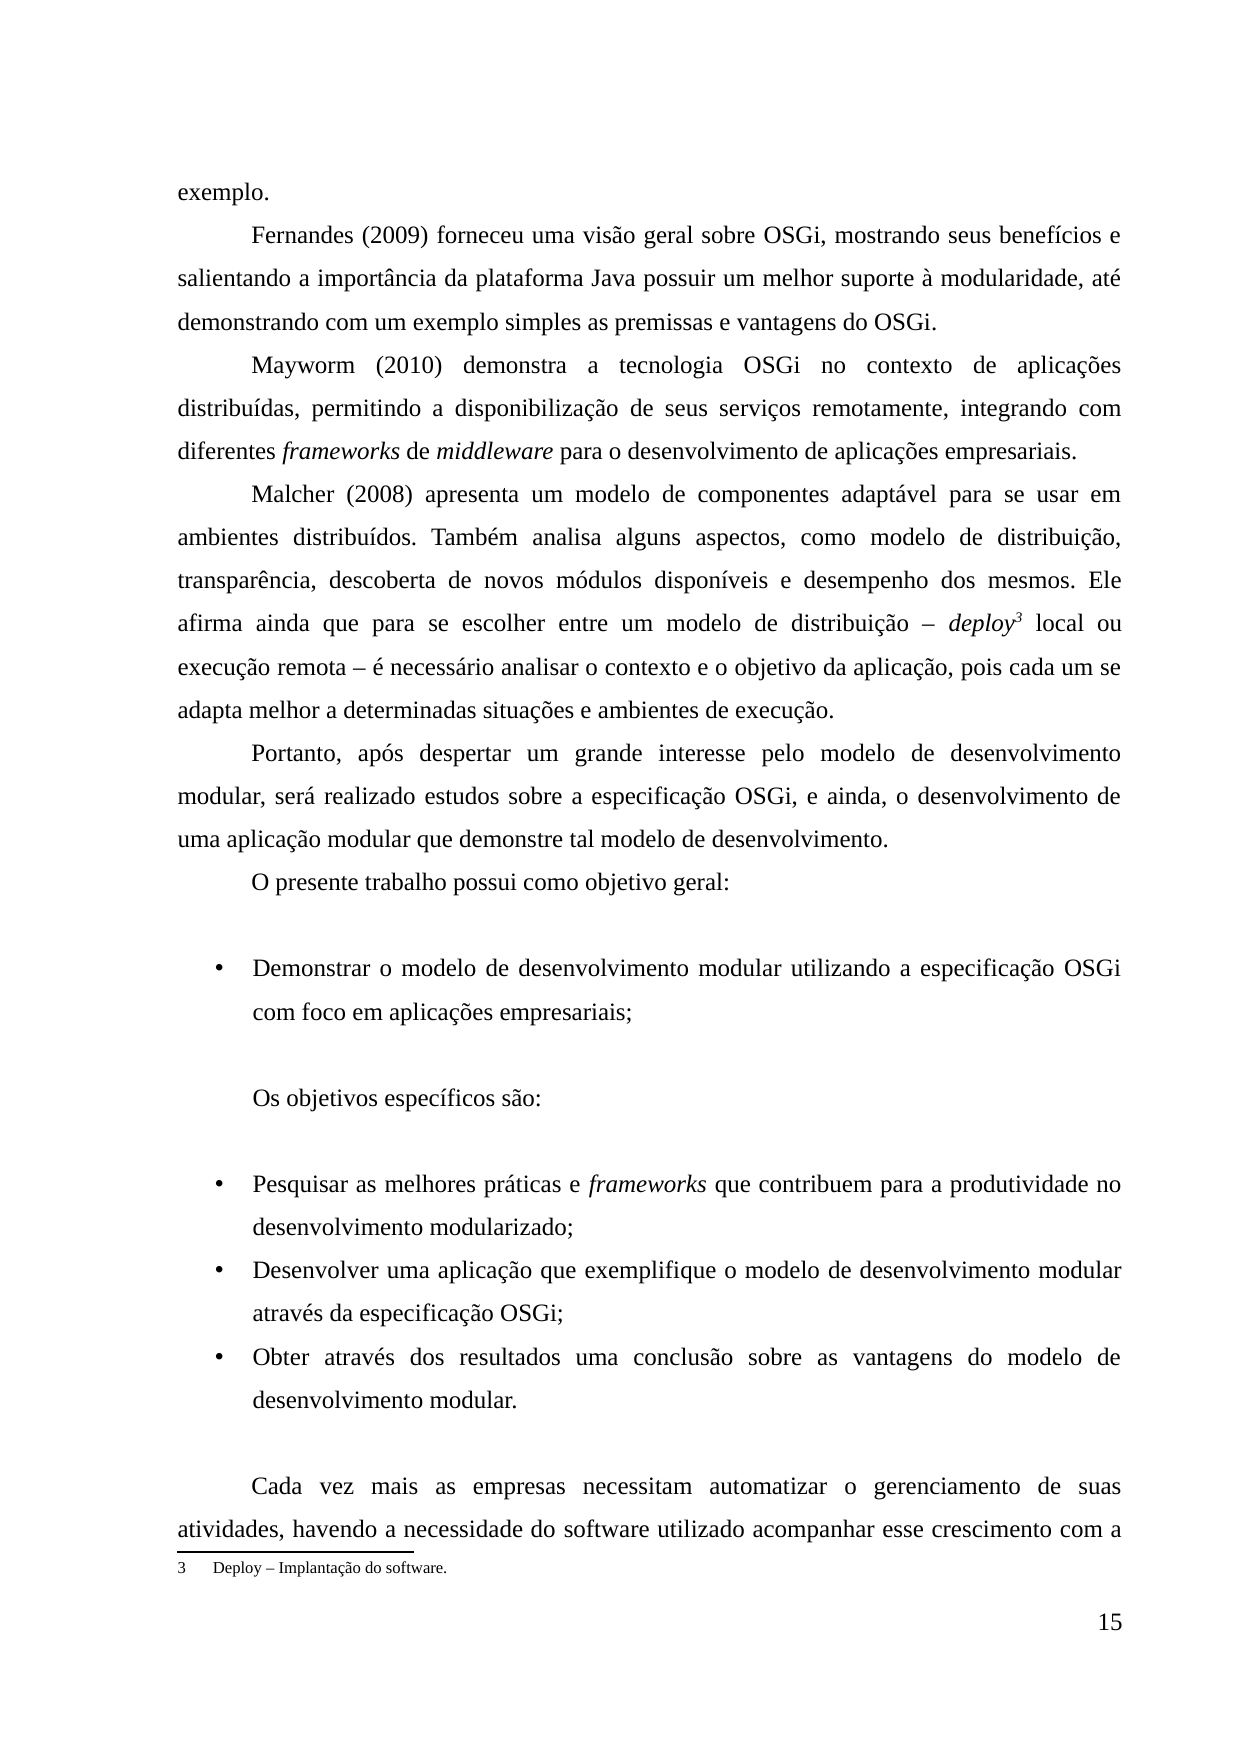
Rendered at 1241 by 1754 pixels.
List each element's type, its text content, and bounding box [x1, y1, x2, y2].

text Portanto, após despertar um grande interesse pelo modelo de desenvolvimento modular, será realizado estudos sobre a especificação OSGi, e ainda, o desenvolvimento de uma aplicação modular que demonstre tal modelo de desenvolvimento. [177, 738, 1122, 853]
list Desenvolver uma aplicação que exemplifique o modelo de desenvolvimento modular através da especificação OSGi; [215, 1255, 1122, 1327]
text Mayworm (2010) demonstra a tecnologia OSGi no contexto de aplicações distribuídas, permitindo a disponibilização de seus serviços remotamente, integrando com diferentes frameworks de middleware para o desenvolvimento de aplicações empresariais. [177, 350, 1122, 465]
list Demonstrar o modelo de desenvolvimento modular utilizando a especificação OSGi com foco em aplicações empresariais; [215, 953, 1122, 1025]
text O presente trabalho possui como objetivo geral: [177, 867, 1122, 896]
list Os objetivos específicos são: [215, 1083, 1122, 1112]
text Fernandes (2009) forneceu uma visão geral sobre OSGi, mostrando seus benefícios e salientando a importância da plataforma Java possuir um melhor suporte à modularidade, até demonstrando com um exemplo simples as premissas e vantagens do OSGi. [177, 220, 1122, 335]
text Cada vez mais as empresas necessitam automatizar o gerenciamento de suas atividades, havendo a necessidade do software utilizado acompanhar esse crescimento com a [177, 1471, 1122, 1543]
text Deploy – Implantação do software. [177, 1558, 1122, 1577]
list Pesquisar as melhores práticas e frameworks que contribuem para a produtividade no desenvolvimento modularizado; [215, 1169, 1122, 1241]
text Malcher (2008) apresenta um modelo de componentes adaptável para se usar em ambientes distribuídos. Também analisa alguns aspectos, como modelo de distribuição, transparência, descoberta de novos módulos disponíveis e desempenho dos mesmos. Ele afirma ainda que para se escolher entre um modelo de distribuição – deploy local ou execução remota – é necessário analisar o contexto e o objetivo da aplicação, pois cada um se adapta melhor a determinadas situações e ambientes de execução. [177, 479, 1122, 723]
list Obter através dos resultados uma conclusão sobre as vantagens do modelo de desenvolvimento modular. [215, 1342, 1122, 1413]
text exemplo. [177, 177, 1122, 206]
